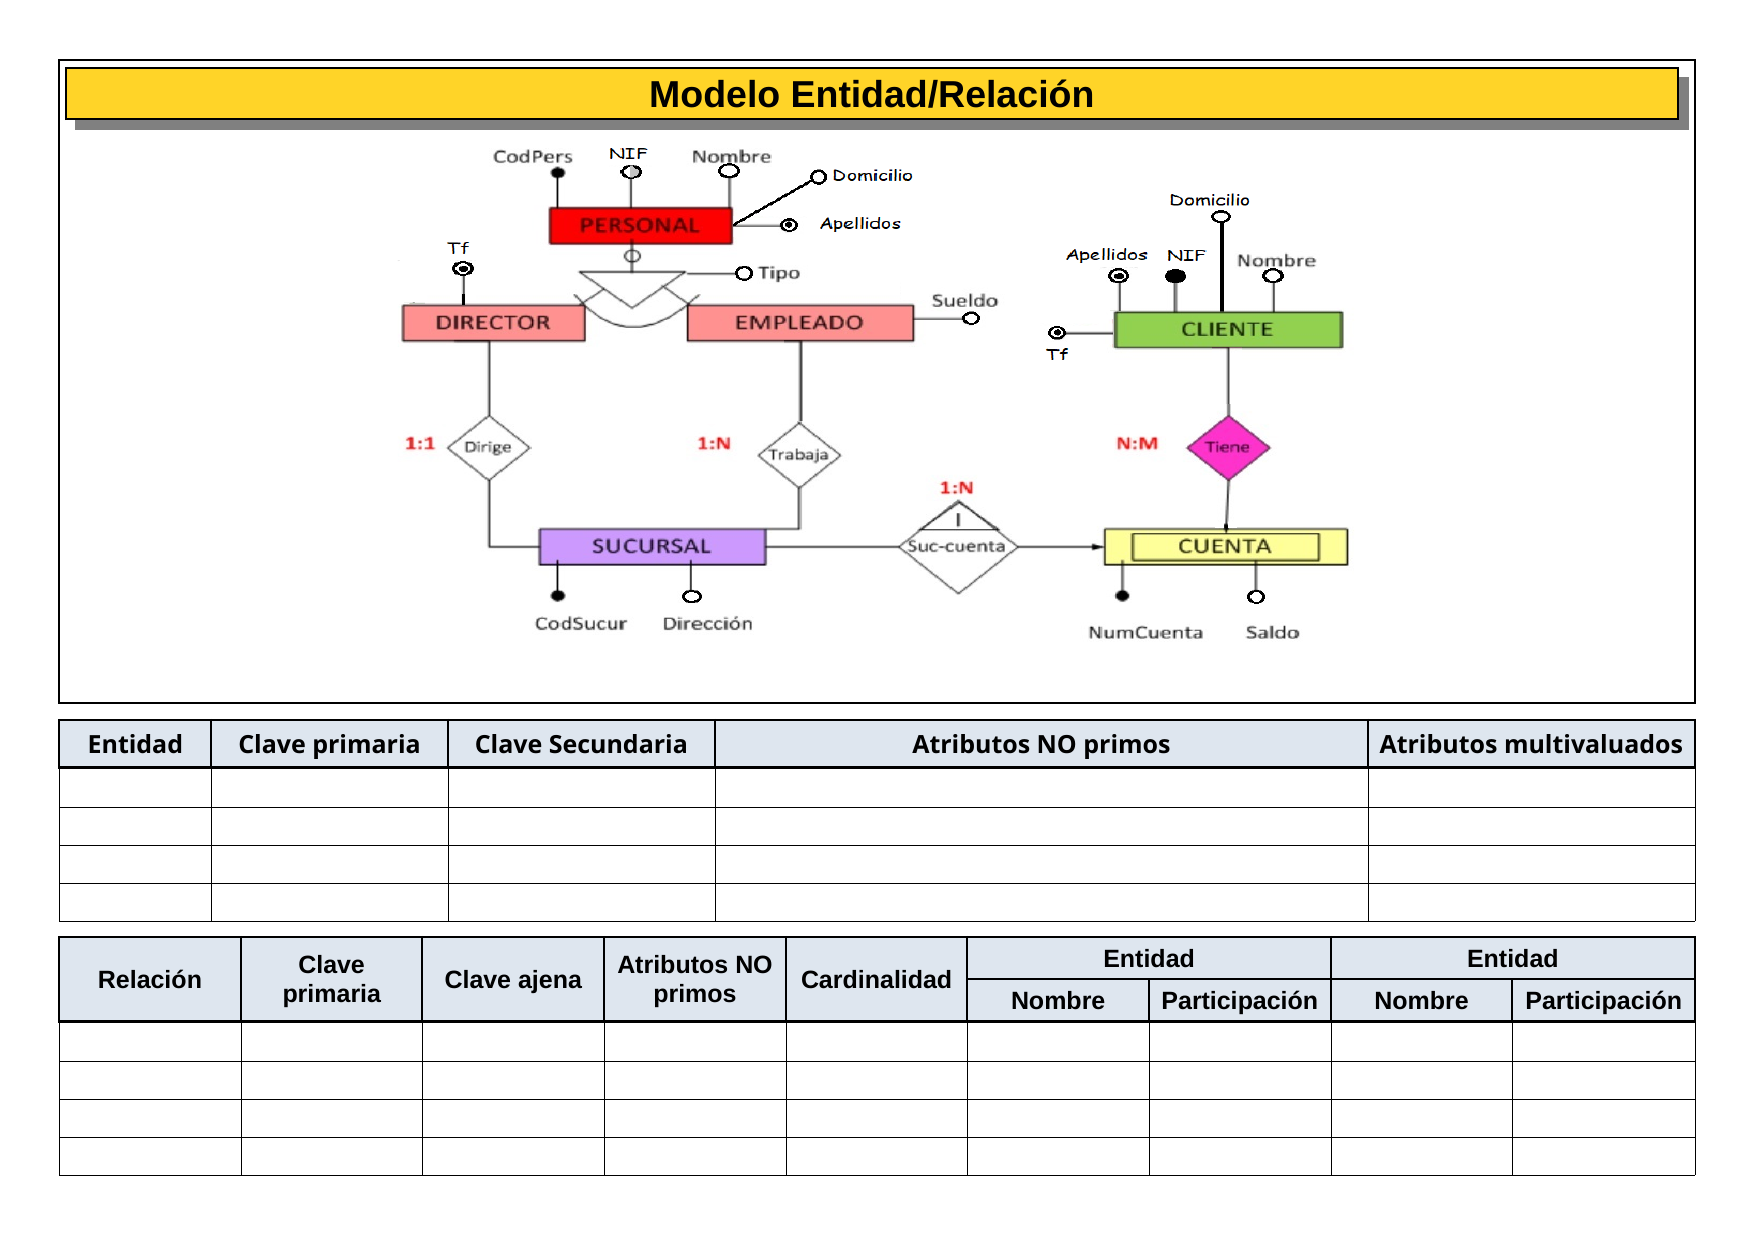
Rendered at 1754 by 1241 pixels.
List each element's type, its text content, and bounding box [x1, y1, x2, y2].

table_cell [212, 808, 448, 845]
table_cell [423, 1100, 604, 1137]
table_cell [787, 1100, 967, 1137]
table_cell [60, 1138, 241, 1175]
picture [397, 141, 1357, 643]
table_cell [968, 1100, 1149, 1137]
table_cell [968, 1062, 1149, 1099]
table_cell [423, 1138, 604, 1175]
table_cell [787, 1062, 967, 1099]
table_cell [605, 1138, 786, 1175]
table_cell Participación [1150, 980, 1330, 1020]
table_cell [605, 1023, 786, 1061]
table_header Clave primaria [242, 938, 421, 1020]
table_cell [1513, 1062, 1695, 1099]
table_cell [423, 1062, 604, 1099]
table_cell [1150, 1138, 1331, 1175]
table_header Entidad [1332, 938, 1694, 978]
table_header Atributos multivaluados [1369, 721, 1694, 766]
table_cell Nombre [968, 980, 1148, 1020]
table_cell [605, 1062, 786, 1099]
table_header Clave ajena [423, 938, 603, 1020]
table_cell [1150, 1023, 1331, 1061]
table_cell [1513, 1100, 1695, 1137]
table_cell [1369, 808, 1695, 845]
table_cell [1332, 1023, 1512, 1061]
table_cell [1369, 846, 1695, 883]
table_cell [60, 1023, 241, 1061]
table_header Entidad [60, 721, 210, 766]
table_cell [212, 884, 448, 921]
table_cell [423, 1023, 604, 1061]
table_cell [787, 1023, 967, 1061]
table_cell [1513, 1023, 1695, 1061]
table_header Modelo Entidad/Relación [60, 61, 1694, 136]
table_cell [212, 846, 448, 883]
table_header Entidad [968, 938, 1330, 978]
table_cell [60, 136, 1694, 702]
table_cell [1332, 1138, 1512, 1175]
table_cell [1332, 1062, 1512, 1099]
table_cell [449, 769, 715, 807]
table_cell [449, 846, 715, 883]
table_header Cardinalidad [787, 938, 966, 1020]
table_cell [605, 1100, 786, 1137]
table_cell [1150, 1062, 1331, 1099]
table_header Atributos NO primos [605, 938, 785, 1020]
table_cell [787, 1138, 967, 1175]
table_cell [60, 808, 211, 845]
table_cell [60, 769, 211, 807]
table_cell [1332, 1100, 1512, 1137]
table_cell [1369, 769, 1695, 807]
table_cell [716, 808, 1368, 845]
table_cell [968, 1138, 1149, 1175]
table_header Relación [60, 938, 240, 1020]
table_cell [1150, 1100, 1331, 1137]
table_cell [449, 808, 715, 845]
table_cell [1369, 884, 1695, 921]
table_cell [1513, 1138, 1695, 1175]
table_cell [60, 1062, 241, 1099]
table_cell [242, 1023, 422, 1061]
table_cell Participación [1513, 980, 1694, 1020]
table_cell [449, 884, 715, 921]
table_cell [242, 1138, 422, 1175]
table_header Clave Secundaria [449, 721, 714, 766]
table_header Clave primaria [212, 721, 447, 766]
table_cell [968, 1023, 1149, 1061]
table_cell [242, 1062, 422, 1099]
table_cell [716, 884, 1368, 921]
table_cell [60, 1100, 241, 1137]
table_cell [242, 1100, 422, 1137]
table_cell [60, 884, 211, 921]
table_header Atributos NO primos [716, 721, 1367, 766]
table_cell [716, 846, 1368, 883]
table_cell Nombre [1332, 980, 1511, 1020]
table_cell [60, 846, 211, 883]
table_cell [212, 769, 448, 807]
table_cell [716, 769, 1368, 807]
